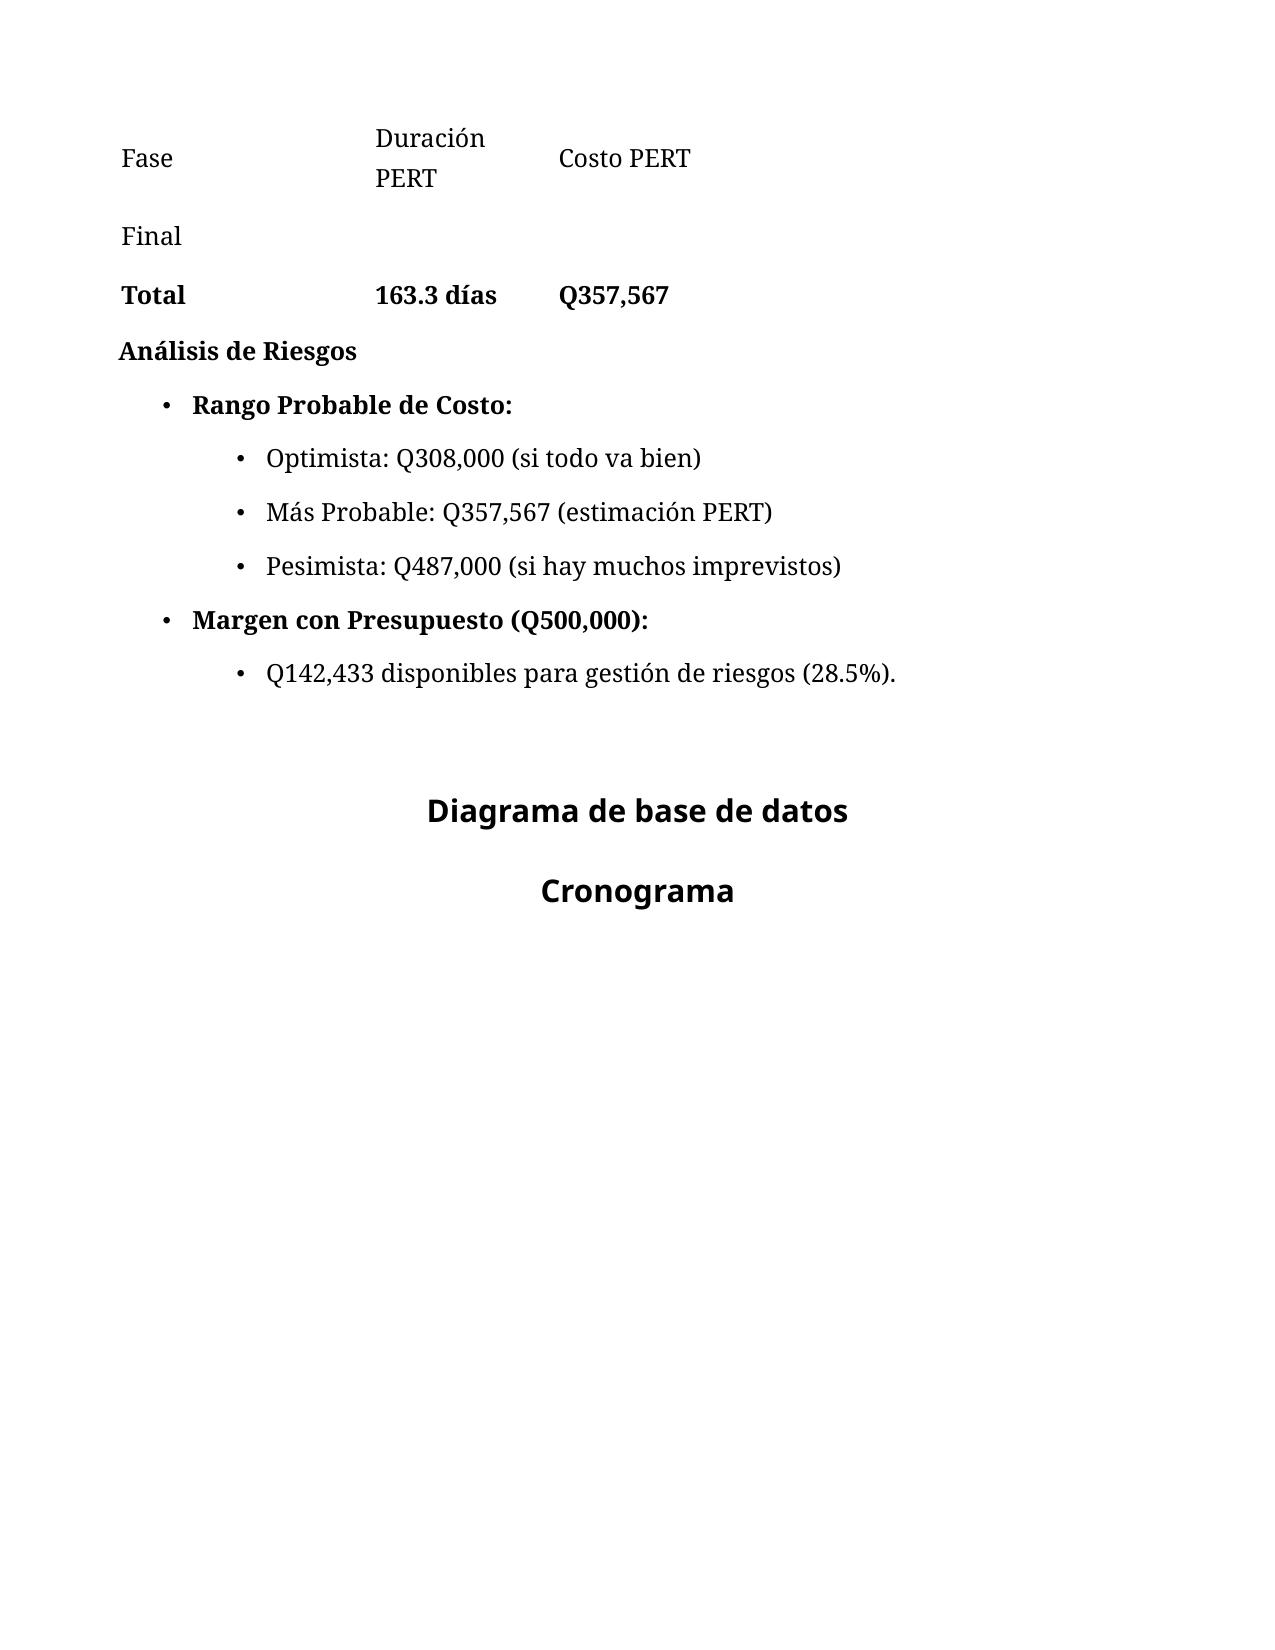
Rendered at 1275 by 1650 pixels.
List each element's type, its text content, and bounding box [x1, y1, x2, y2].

list Optimista: Q308,000 (si todo va bien) [236, 441, 1157, 475]
list Rango Probable de Costo: [162, 387, 1157, 421]
text Análisis de Riesgos [118, 333, 1157, 368]
table_header Fase [118, 118, 372, 216]
subtitle Cronograma [118, 869, 1157, 911]
table_cell [555, 216, 705, 275]
table_cell Final [118, 216, 372, 275]
table_header Duración PERT [372, 118, 555, 216]
table_cell Total [118, 275, 372, 333]
subtitle Diagrama de base de datos [118, 788, 1157, 831]
table_cell [372, 216, 555, 275]
list Más Probable: Q357,567 (estimación PERT) [236, 495, 1157, 529]
table_cell Q357,567 [555, 275, 705, 333]
list Q142,433 disponibles para gestión de riesgos (28.5%). [236, 656, 1157, 690]
list Margen con Presupuesto (Q500,000): [162, 602, 1157, 636]
list Pesimista: Q487,000 (si hay muchos imprevistos) [236, 548, 1157, 583]
table_header Costo PERT [555, 118, 705, 216]
table_cell 163.3 días [372, 275, 555, 333]
